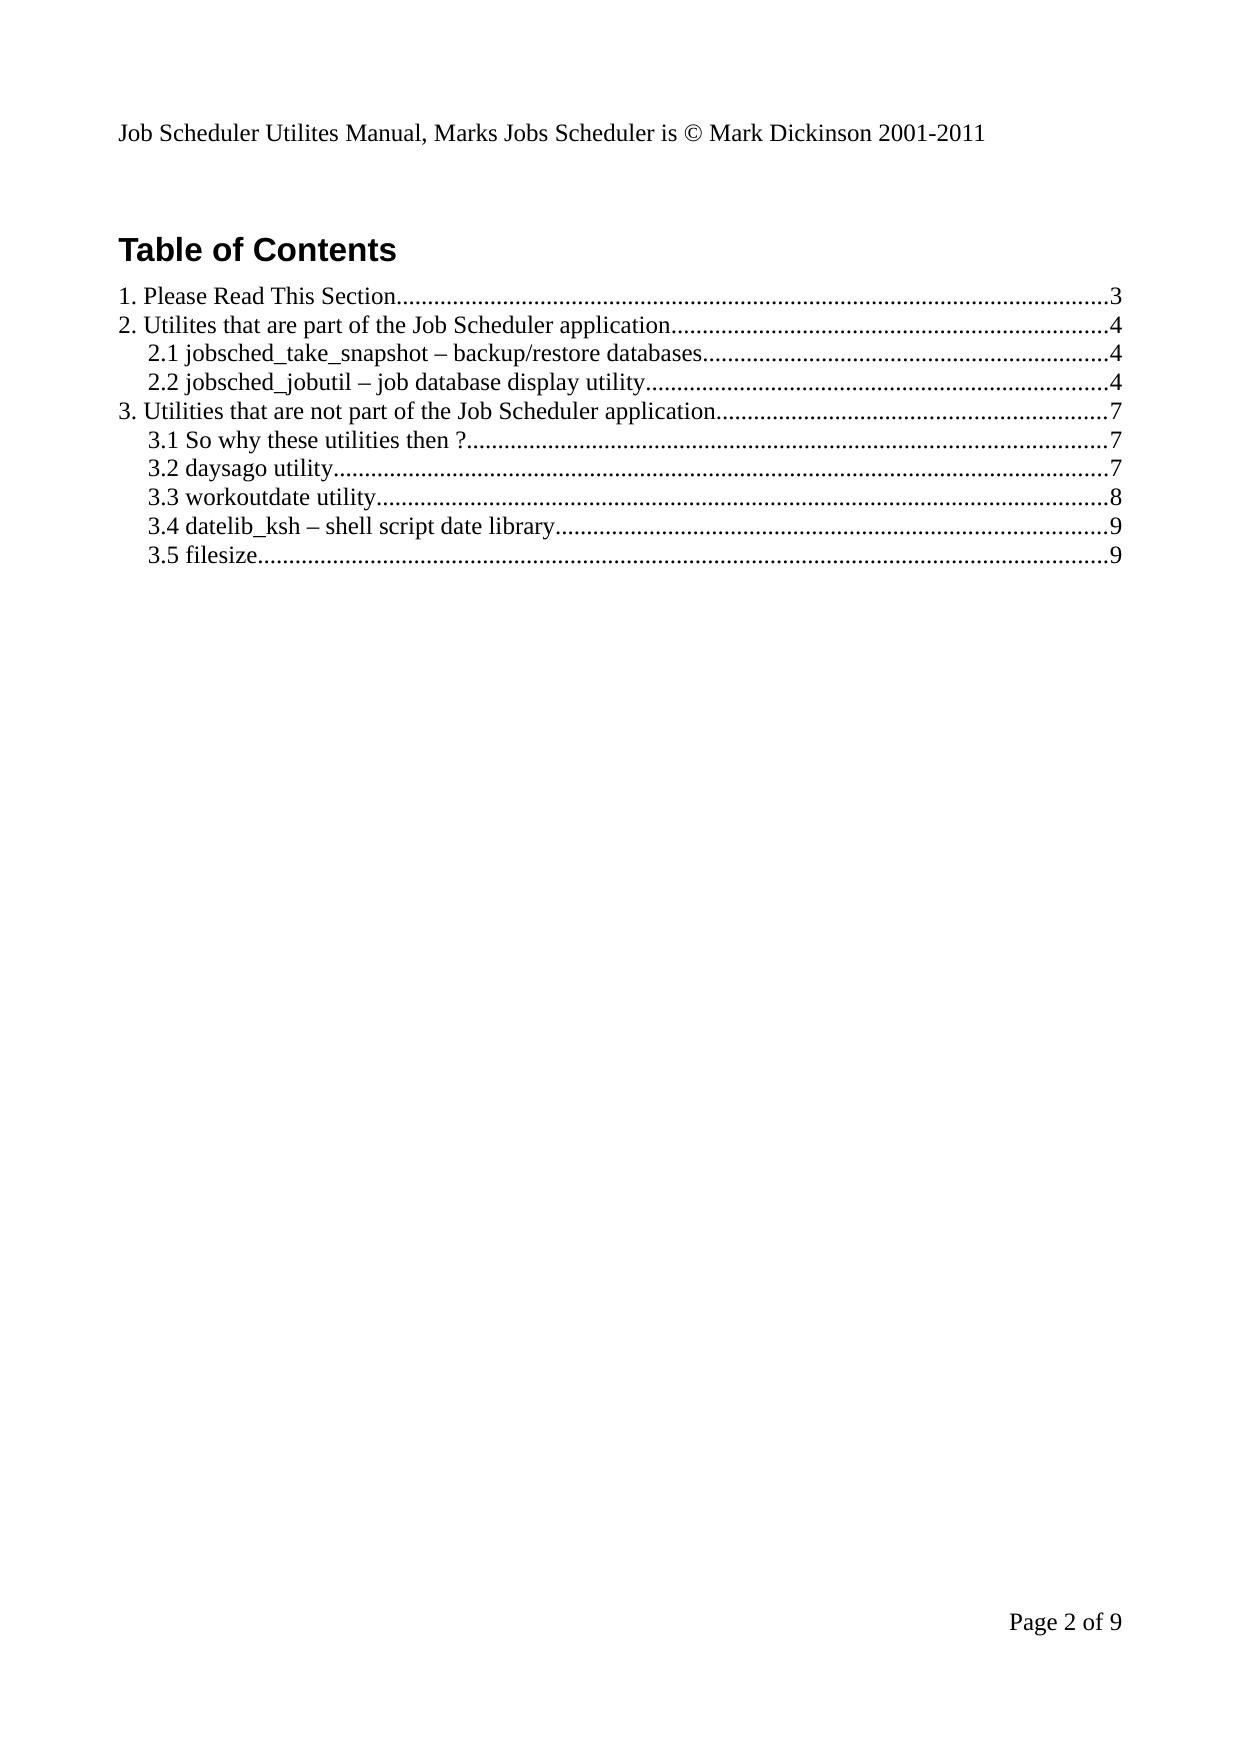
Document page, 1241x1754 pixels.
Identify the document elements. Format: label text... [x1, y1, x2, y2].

text 3.3 workoutdate utility 8 [148, 482, 1122, 511]
text 3.5 filesize 9 [148, 540, 1122, 568]
text 2.1 jobsched_take_snapshot – backup/restore databases 4 [148, 338, 1122, 367]
text 2. Utilites that are part of the Job Scheduler application 4 [118, 310, 1122, 338]
text 3.1 So why these utilities then ? 7 [148, 425, 1122, 453]
text 2.2 jobsched_jobutil – job database display utility 4 [148, 367, 1122, 396]
subtitle Table of Contents [118, 230, 1122, 268]
text 3.4 datelib_ksh – shell script date library 9 [148, 511, 1122, 540]
text 1. Please Read This Section 3 [118, 281, 1122, 310]
text 3. Utilities that are not part of the Job Scheduler application 7 [118, 396, 1122, 425]
text 3.2 daysago utility 7 [148, 453, 1122, 482]
